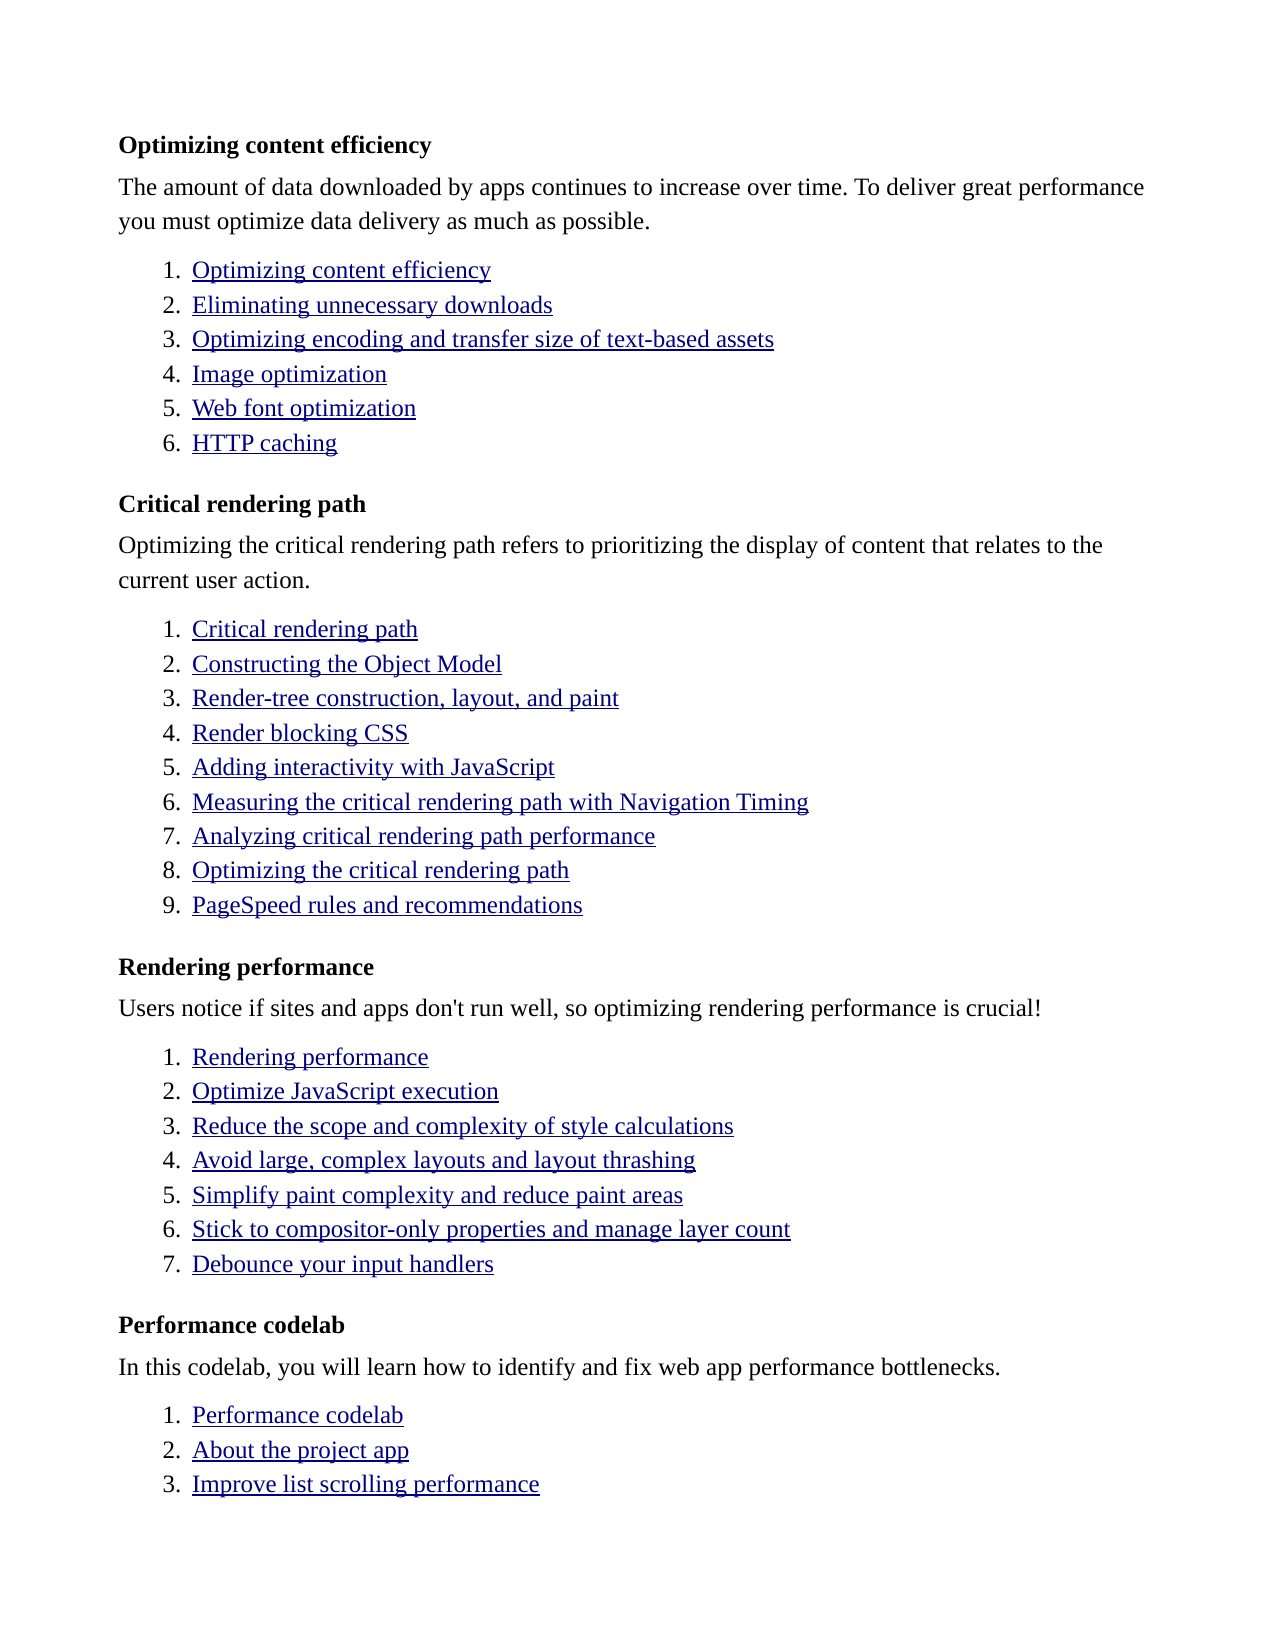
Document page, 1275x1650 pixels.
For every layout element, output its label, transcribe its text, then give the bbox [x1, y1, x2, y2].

list Web font optimization [162, 393, 1157, 422]
list About the project app [162, 1435, 1157, 1464]
list Optimize JavaScript execution [162, 1076, 1157, 1105]
text Optimizing the critical rendering path refers to prioritizing the display of content that relates to the current user action. [118, 531, 1157, 594]
list Simplify paint complexity and reduce paint areas [162, 1180, 1157, 1208]
text The amount of data downloaded by apps continues to increase over time. To deliver great performance you must optimize data delivery as much as possible. [118, 172, 1157, 235]
list Debounce your input handlers [162, 1249, 1157, 1277]
subtitle Optimizing content efficiency [118, 131, 1157, 159]
list Optimizing the critical rendering path [162, 856, 1157, 884]
list Adding interactivity with JavaScript [162, 752, 1157, 781]
list Rendering performance [162, 1042, 1157, 1071]
subtitle Critical rendering path [118, 489, 1157, 518]
list Eliminating unnecessary downloads [162, 290, 1157, 319]
list Image optimization [162, 359, 1157, 388]
list Render blocking CSS [162, 718, 1157, 746]
list Render-tree construction, layout, and paint [162, 683, 1157, 712]
list Optimizing encoding and transfer size of text-based assets [162, 324, 1157, 353]
list PageSpeed rules and recommendations [162, 890, 1157, 919]
subtitle Rendering performance [118, 952, 1157, 980]
text Users notice if sites and apps don't run well, so optimizing rendering performance is crucial! [118, 993, 1157, 1022]
text In this codelab, you will learn how to identify and fix web app performance bottlenecks. [118, 1352, 1157, 1380]
list Improve list scrolling performance [162, 1469, 1157, 1498]
list Avoid large, complex layouts and layout thrashing [162, 1145, 1157, 1174]
list HTTP caching [162, 428, 1157, 457]
list Constructing the Object Model [162, 649, 1157, 677]
list Optimizing content efficiency [162, 255, 1157, 284]
list Reduce the scope and complexity of style calculations [162, 1111, 1157, 1139]
list Stick to compositor-only properties and manage layer count [162, 1214, 1157, 1243]
subtitle Performance codelab [118, 1310, 1157, 1339]
list Measuring the critical rendering path with Navigation Timing [162, 787, 1157, 815]
list Critical rendering path [162, 614, 1157, 643]
list Performance codelab [162, 1401, 1157, 1429]
list Analyzing critical rendering path performance [162, 821, 1157, 850]
